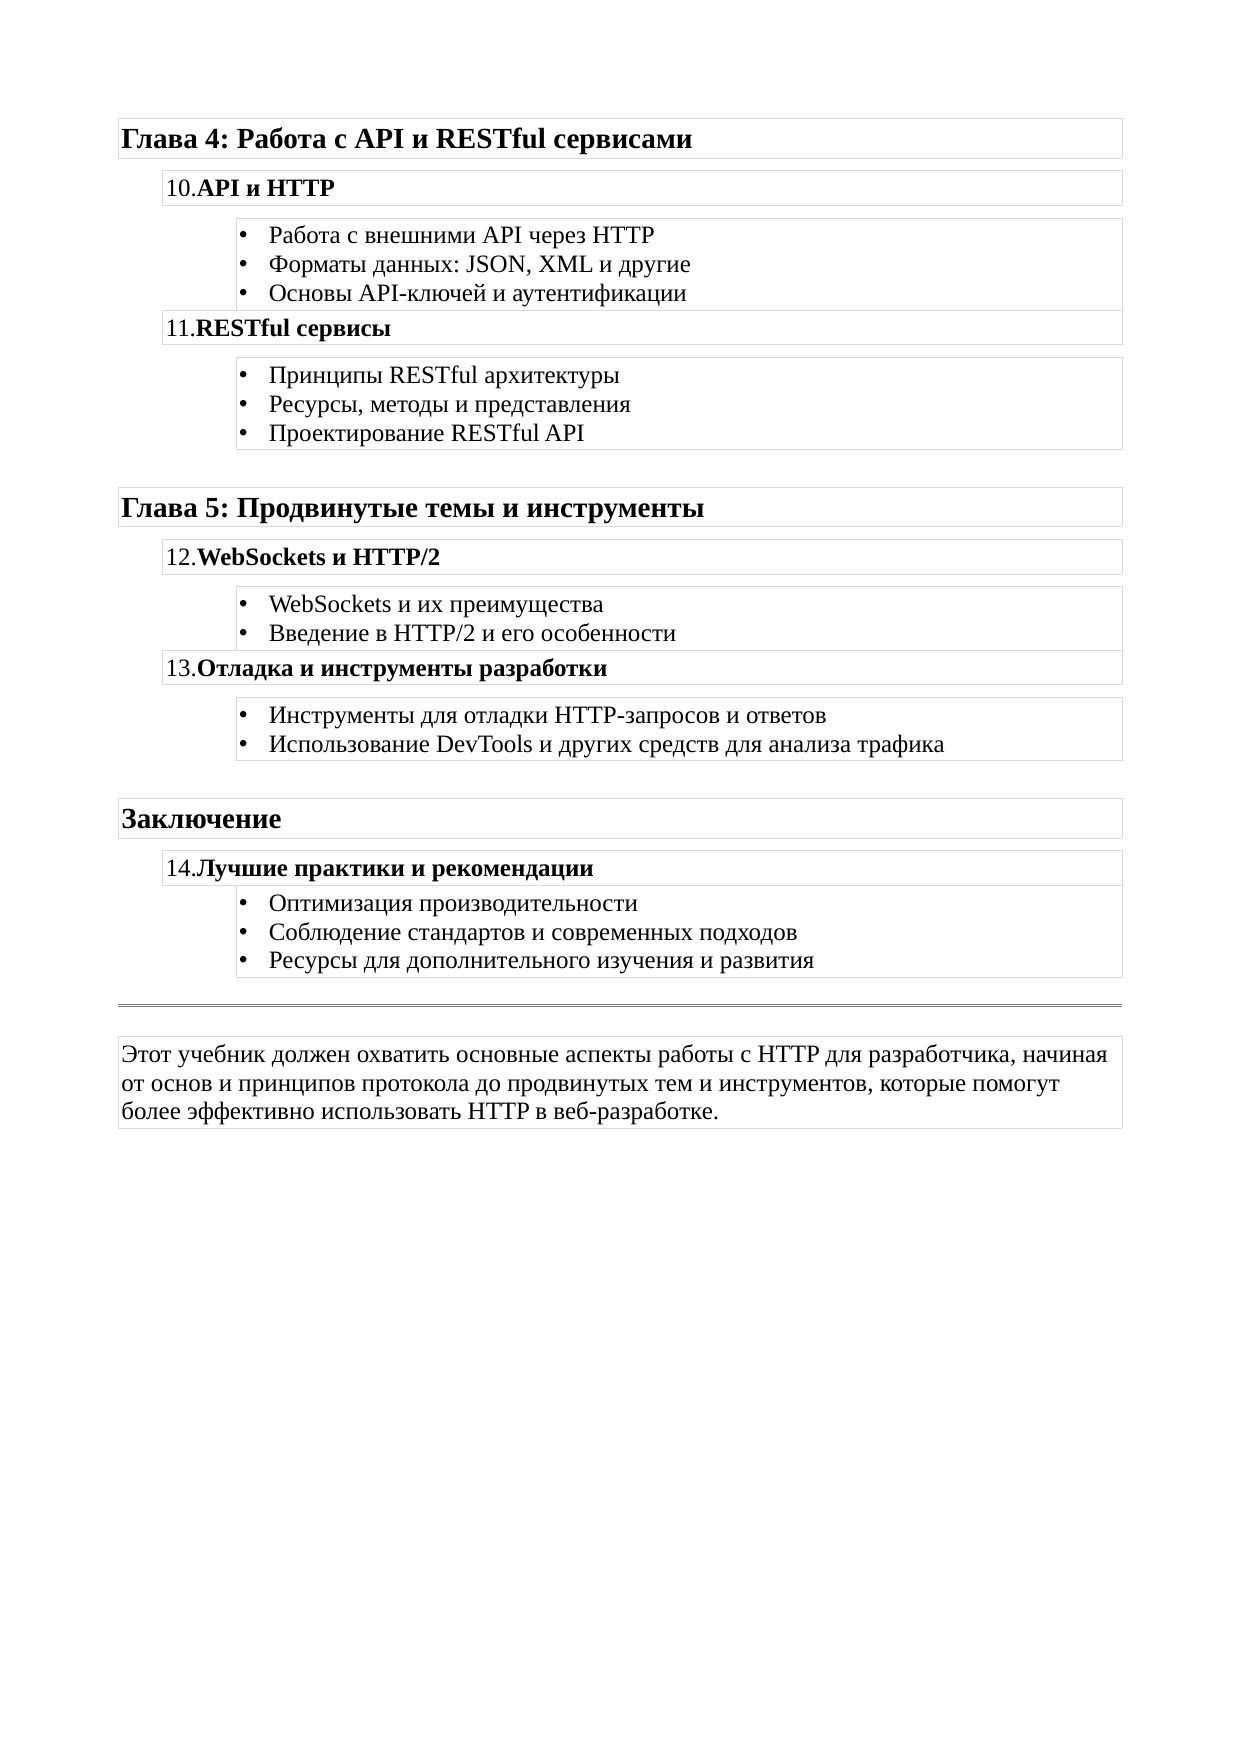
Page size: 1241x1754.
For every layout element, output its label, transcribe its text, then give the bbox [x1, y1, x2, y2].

subtitle Заключение [119, 799, 1122, 838]
list Отладка и инструменты разработки [163, 651, 1122, 684]
list Ресурсы, методы и представления [237, 386, 1122, 414]
subtitle Глава 4: Работа с API и RESTful сервисами [119, 119, 1122, 158]
list Форматы данных: JSON, XML и другие [237, 246, 1122, 275]
list Оптимизация производительности [237, 886, 1122, 914]
list Введение в HTTP/2 и его особенности [237, 615, 1122, 650]
list Основы API-ключей и аутентификации [237, 275, 1122, 310]
list Соблюдение стандартов и современных подходов [237, 914, 1122, 942]
list Принципы RESTful архитектуры [237, 358, 1122, 386]
list Проектирование RESTful API [237, 414, 1122, 449]
list Использование DevTools и других средств для анализа трафика [237, 726, 1122, 760]
list Ресурсы для дополнительного изучения и развития [237, 942, 1122, 977]
list Работа с внешними API через HTTP [237, 219, 1122, 246]
list API и HTTP [163, 171, 1122, 205]
list WebSockets и их преимущества [237, 587, 1122, 615]
list Лучшие практики и рекомендации [163, 851, 1122, 885]
subtitle Глава 5: Продвинутые темы и инструменты [119, 488, 1122, 526]
list Инструменты для отладки HTTP-запросов и ответов [237, 698, 1122, 726]
text Этот учебник должен охватить основные аспекты работы с HTTP для разработчика, начиная от основ и принципов протокола до продвинутых тем и инструментов, которые помогут более эффективно использовать HTTP в веб-разработке. [119, 1037, 1122, 1128]
list WebSockets и HTTP/2 [163, 540, 1122, 574]
list RESTful сервисы [163, 311, 1122, 344]
